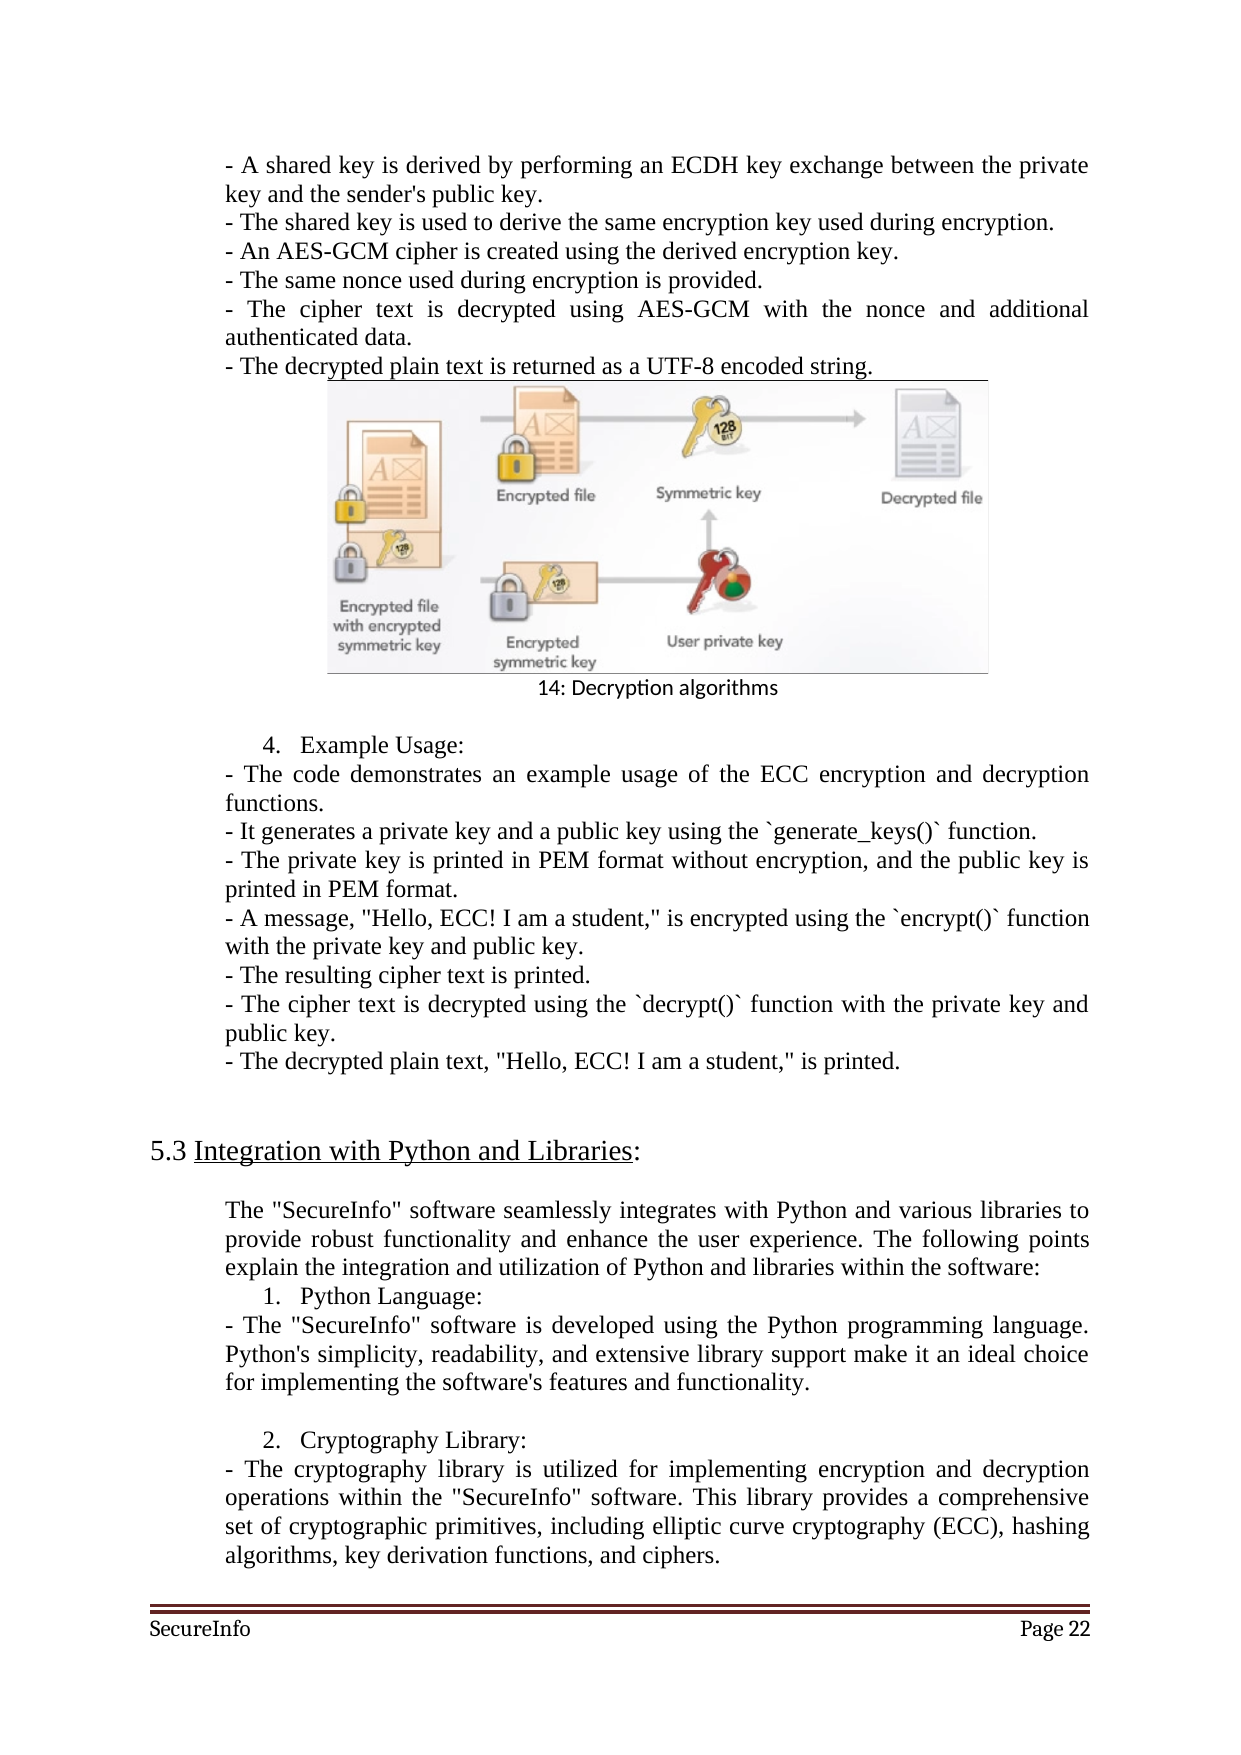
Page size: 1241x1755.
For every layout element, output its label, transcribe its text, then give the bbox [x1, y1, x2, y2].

list Cryptography Library: [262, 1425, 1090, 1454]
text - The decrypted plain text, "Hello, ECC! I am a student," is printed. [225, 1046, 1090, 1075]
list Python Language: [262, 1281, 1090, 1310]
text - An AES-GCM cipher is created using the derived encryption key. [225, 236, 1090, 265]
text - The private key is printed in PEM format without encryption, and the public key is printed in PEM format. [225, 845, 1090, 903]
text The "SecureInfo" software seamlessly integrates with Python and various libraries to provide robust functionality and enhance the user experience. The following points explain the integration and utilization of Python and libraries within the software: [225, 1195, 1090, 1281]
text - The "SecureInfo" software is developed using the Python programming language. Python's simplicity, readability, and extensive library support make it an ideal choice for implementing the software's features and functionality. [225, 1310, 1090, 1396]
text 14: Decryption algorithms [225, 673, 1090, 701]
text - The resulting cipher text is printed. [225, 960, 1090, 989]
text - The code demonstrates an example usage of the ECC encryption and decryption functions. [225, 759, 1090, 816]
text - The shared key is used to derive the same encryption key used during encryption. [225, 207, 1090, 236]
text - It generates a private key and a public key using the `generate_keys()` function. [225, 816, 1090, 845]
list Example Usage: [262, 730, 1090, 759]
text 5.3 Integration with Python and Libraries: [150, 1133, 1090, 1166]
text - The cryptography library is utilized for implementing encryption and decryption operations within the "SecureInfo" software. This library provides a comprehensive set of cryptographic primitives, including elliptic curve cryptography (ECC), hashing algorithms, key derivation functions, and ciphers. [225, 1454, 1090, 1569]
text - A shared key is derived by performing an ECDH key exchange between the private key and the sender's public key. [225, 150, 1090, 207]
text - A message, "Hello, ECC! I am a student," is encrypted using the `encrypt()` function with the private key and public key. [225, 903, 1090, 960]
text - The same nonce used during encryption is provided. [225, 265, 1090, 294]
text - The decrypted plain text is returned as a UTF-8 encoded string. [225, 351, 1090, 380]
text - The cipher text is decrypted using the `decrypt()` function with the private key and public key. [225, 989, 1090, 1046]
text - The cipher text is decrypted using AES-GCM with the nonce and additional authenticated data. [225, 294, 1090, 351]
